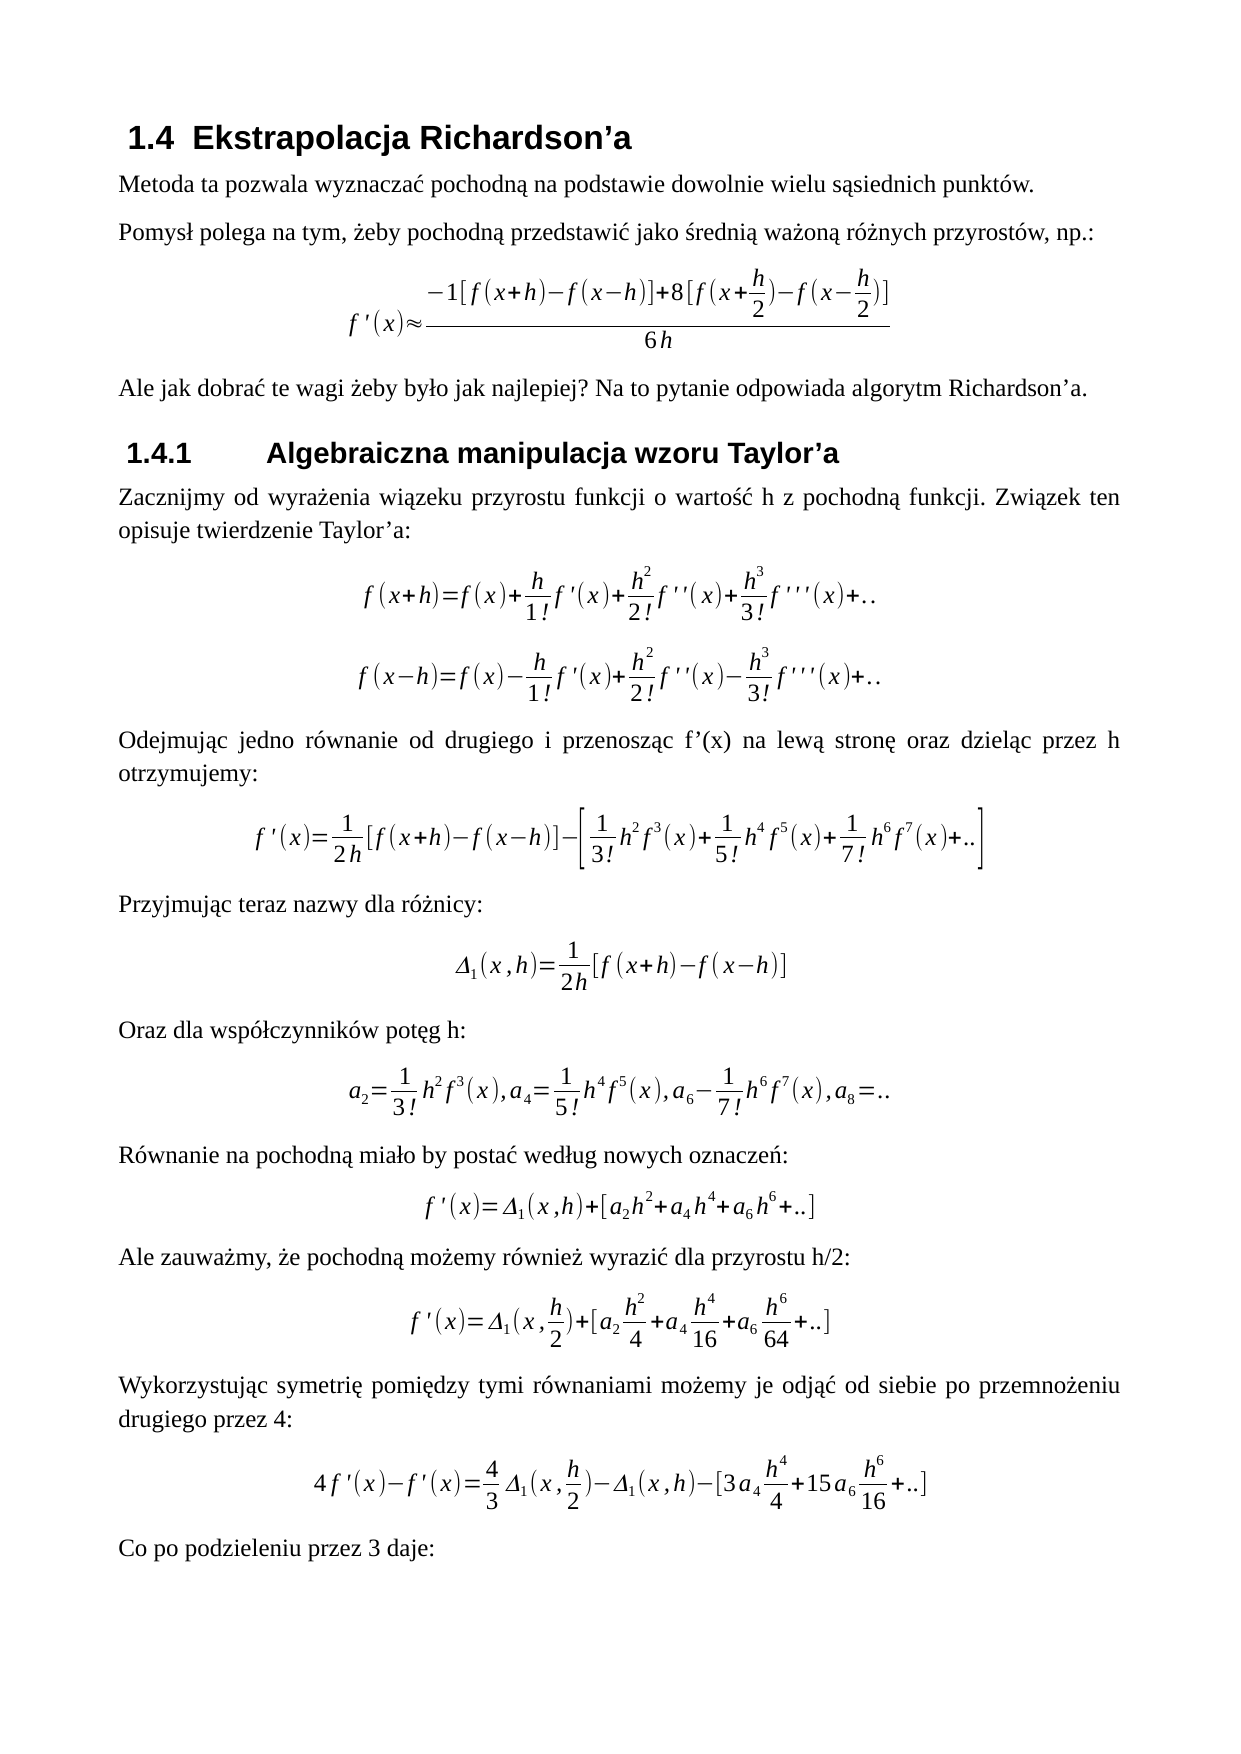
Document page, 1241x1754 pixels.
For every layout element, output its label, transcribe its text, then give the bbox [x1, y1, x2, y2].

text Równanie na pochodną miało by postać według nowych oznaczeń: [118, 1140, 1122, 1169]
text Zacznijmy od wyrażenia wiązeku przyrostu funkcji o wartość h z pochodną funkcji. Związek ten opisuje twierdzenie Taylor’a: [118, 482, 1122, 544]
text Pomysł polega na tym, żeby pochodną przedstawić jako średnią ważoną różnych przyrostów, np.: [118, 217, 1122, 246]
text Metoda ta pozwala wyznaczać pochodną na podstawie dowolnie wielu sąsiednich punktów. [118, 169, 1122, 198]
text Ale jak dobrać te wagi żeby było jak najlepiej? Na to pytanie odpowiada algorytm Richardson’a. [118, 373, 1122, 402]
subtitle Algebraiczna manipulacja wzoru Taylor’a [118, 436, 1122, 469]
text Wykorzystując symetrię pomiędzy tymi równaniami możemy je odjąć od siebie po przemnożeniu drugiego przez 4: [118, 1371, 1122, 1432]
text Ale zauważmy, że pochodną możemy również wyrazić dla przyrostu h/2: [118, 1242, 1122, 1270]
text Odejmując jedno równanie od drugiego i przenosząc f’(x) na lewą stronę oraz dzieląc przez h otrzymujemy: [118, 725, 1122, 787]
subtitle Ekstrapolacja Richardson’a [118, 118, 1122, 157]
text Oraz dla współczynników potęg h: [118, 1015, 1122, 1044]
text Co po podzieleniu przez 3 daje: [118, 1533, 1122, 1561]
text Przyjmując teraz nazwy dla różnicy: [118, 889, 1122, 918]
